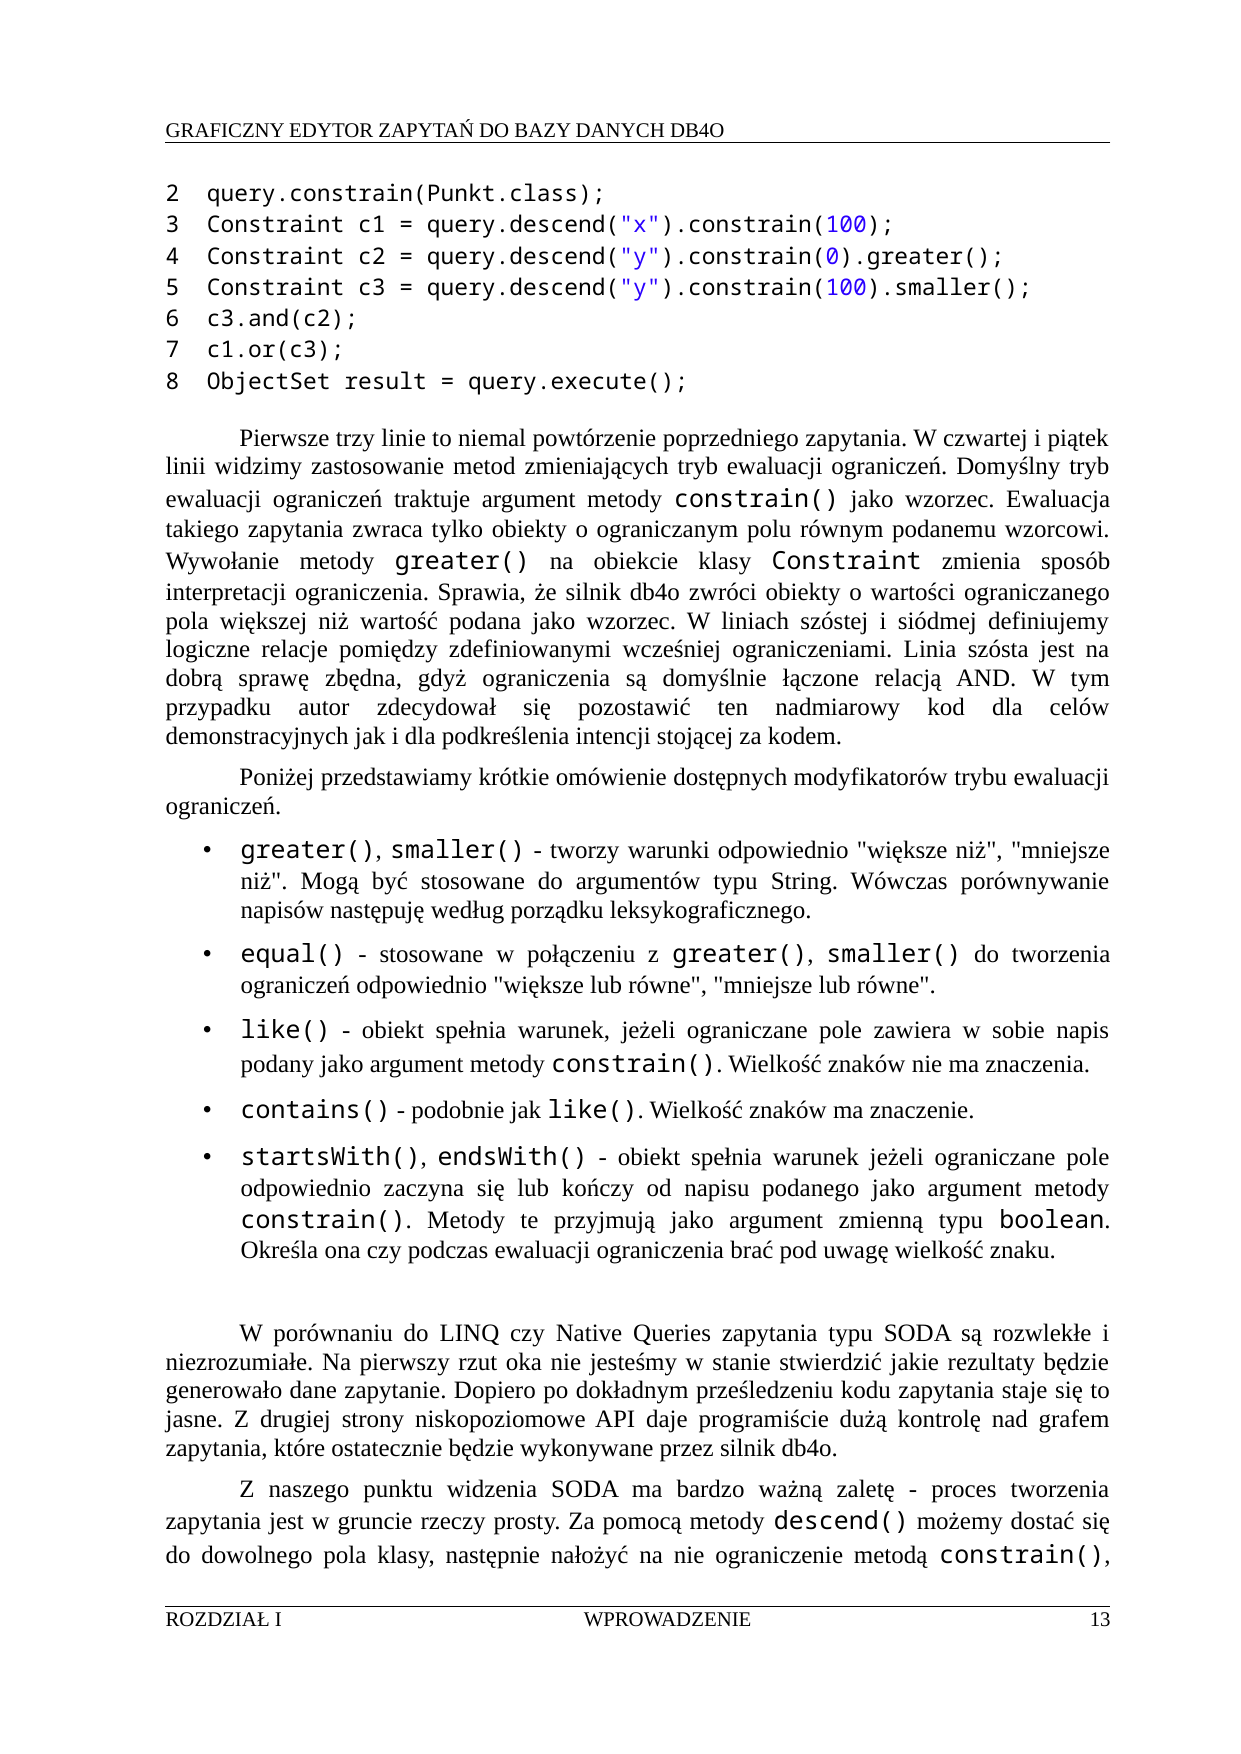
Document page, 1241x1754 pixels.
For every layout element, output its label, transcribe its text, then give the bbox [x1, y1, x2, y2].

text 6 c3.and(c2); [165, 302, 1110, 333]
text 2 query.constrain(Punkt.class); [165, 177, 1110, 208]
text 7 c1.or(c3); [165, 333, 1110, 364]
text Z naszego punktu widzenia SODA ma bardzo ważną zaletę - proces tworzenia zapytania jest w gruncie rzeczy prosty. Za pomocą metody descend() możemy dostać się do dowolnego pola klasy, następnie nałożyć na nie ograniczenie metodą constrain(), [165, 1474, 1110, 1571]
text W porównaniu do LINQ czy Native Queries zapytania typu SODA są rozwlekłe i niezrozumiałe. Na pierwszy rzut oka nie jesteśmy w stanie stwierdzić jakie rezultaty będzie generowało dane zapytanie. Dopiero po dokładnym prześledzeniu kodu zapytania staje się to jasne. Z drugiej strony niskopoziomowe API daje programiście dużą kontrolę nad grafem zapytania, które ostatecznie będzie wykonywane przez silnik db4o. [165, 1318, 1110, 1462]
text 4 Constraint c2 = query.descend("y").constrain(0).greater(); [165, 239, 1110, 271]
list equal() - stosowane w połączeniu z greater(), smaller() do tworzenia ograniczeń odpowiednio "większe lub równe", "mniejsze lub równe". [203, 936, 1110, 999]
list like() - obiekt spełnia warunek, jeżeli ograniczane pole zawiera w sobie napis podany jako argument metody constrain(). Wielkość znaków nie ma znaczenia. [203, 1011, 1110, 1079]
text 3 Constraint c1 = query.descend("x").constrain(100); [165, 208, 1110, 239]
list greater(), smaller() - tworzy warunki odpowiednio "większe niż", "mniejsze niż". Mogą być stosowane do argumentów typu String. Wówczas porównywanie napisów następuję według porządku leksykograficznego. [203, 832, 1110, 924]
text 8 ObjectSet result = query.execute(); [165, 364, 1110, 396]
list startsWith(), endsWith() - obiekt spełnia warunek jeżeli ograniczane pole odpowiednio zaczyna się lub kończy od napisu podanego jako argument metody constrain(). Metody te przyjmują jako argument zmienną typu boolean. Określa ona czy podczas ewaluacji ograniczenia brać pod uwagę wielkość znaku. [203, 1139, 1110, 1264]
text Poniżej przedstawiamy krótkie omówienie dostępnych modyfikatorów trybu ewaluacji ograniczeń. [165, 762, 1110, 819]
text 5 Constraint c3 = query.descend("y").constrain(100).smaller(); [165, 271, 1110, 302]
text Pierwsze trzy linie to niemal powtórzenie poprzedniego zapytania. W czwartej i piątek linii widzimy zastosowanie metod zmieniających tryb ewaluacji ograniczeń. Domyślny tryb ewaluacji ograniczeń traktuje argument metody constrain() jako wzorzec. Ewaluacja takiego zapytania zwraca tylko obiekty o ograniczanym polu równym podanemu wzorcowi. Wywołanie metody greater() na obiekcie klasy Constraint zmienia sposób interpretacji ograniczenia. Sprawia, że silnik db4o zwróci obiekty o wartości ograniczanego pola większej niż wartość podana jako wzorzec. W liniach szóstej i siódmej definiujemy logiczne relacje pomiędzy zdefiniowanymi wcześniej ograniczeniami. Linia szósta jest na dobrą sprawę zbędna, gdyż ograniczenia są domyślnie łączone relacją AND. W tym przypadku autor zdecydował się pozostawić ten nadmiarowy kod dla celów demonstracyjnych jak i dla podkreślenia intencji stojącej za kodem. [165, 423, 1110, 749]
list contains() - podobnie jak like(). Wielkość znaków ma znaczenie. [203, 1092, 1110, 1126]
